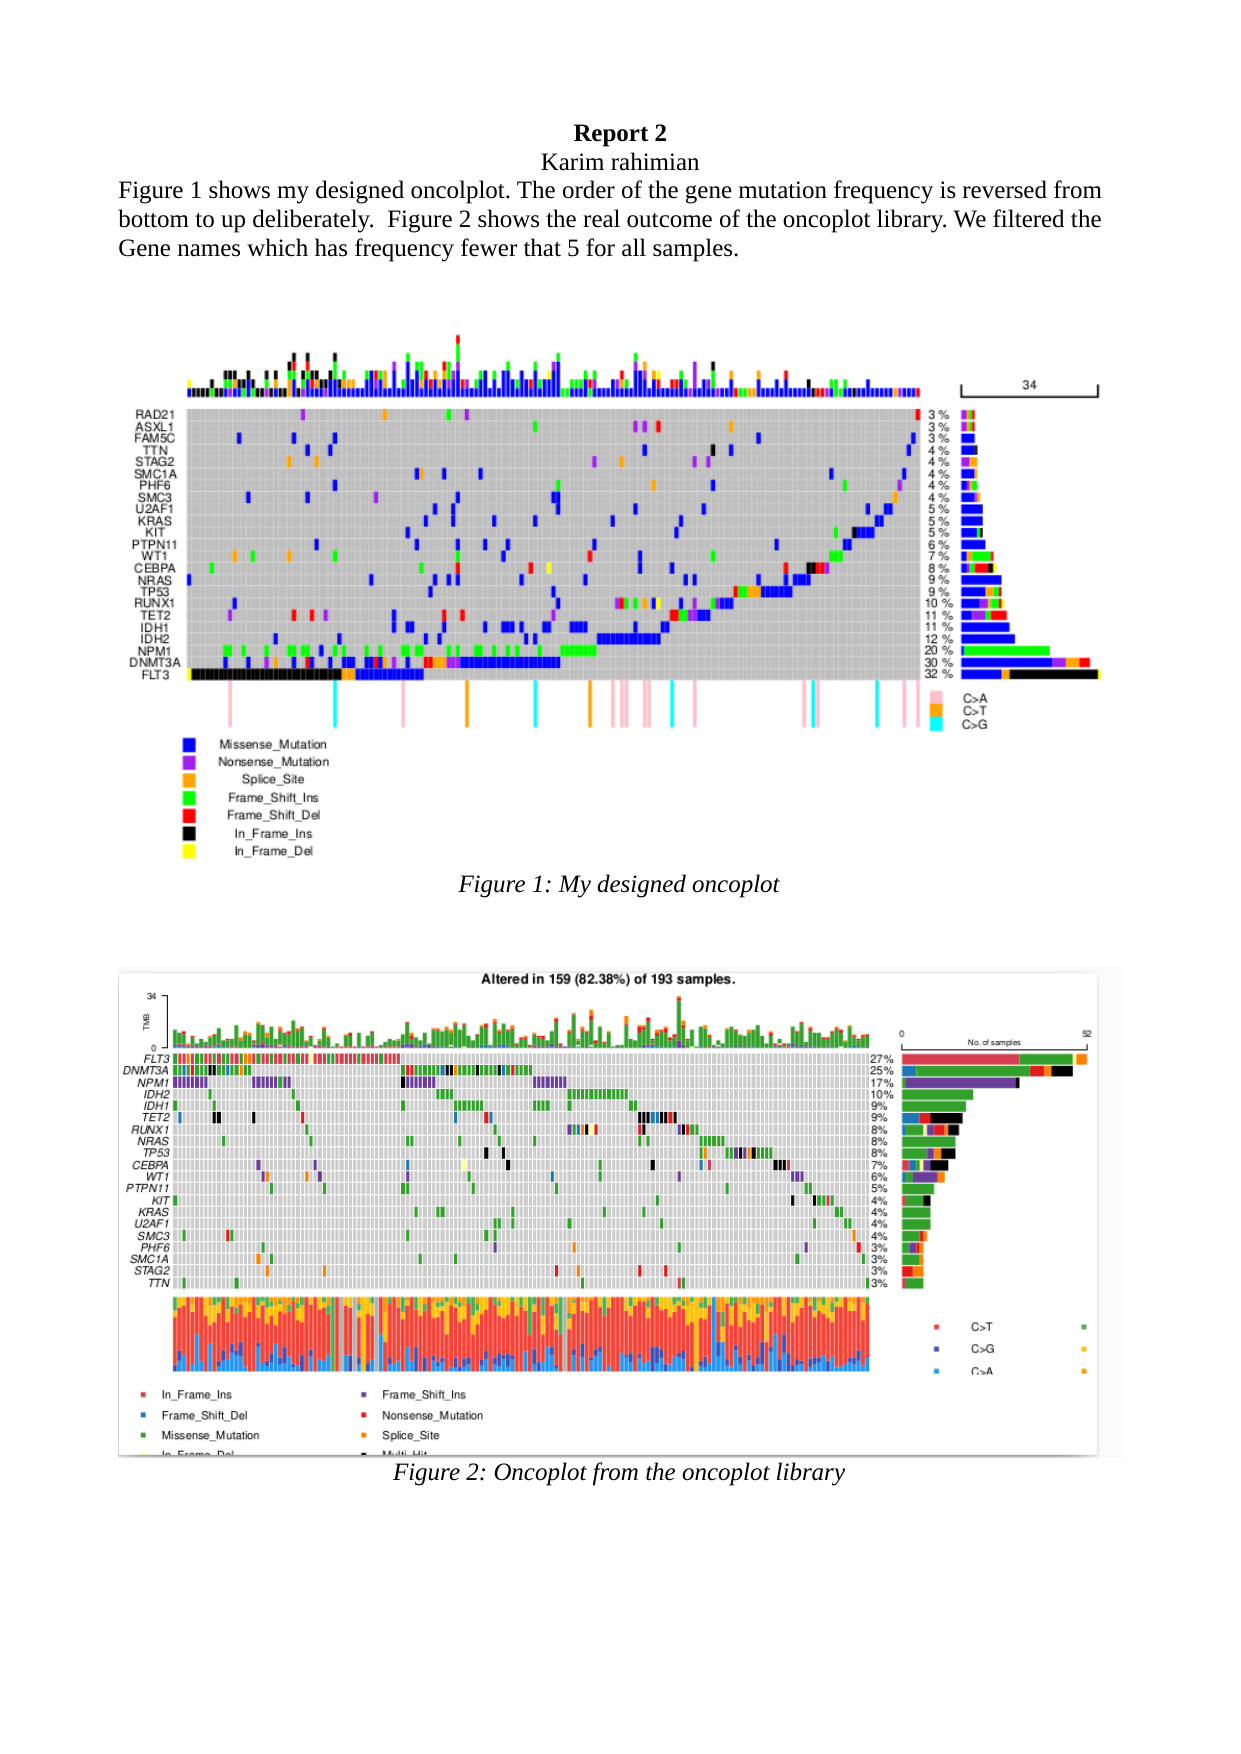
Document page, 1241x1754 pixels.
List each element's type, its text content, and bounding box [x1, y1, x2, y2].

picture [118, 331, 1123, 869]
picture [118, 967, 1123, 1458]
text Figure 2: Oncoplot from the oncoplot library [118, 1458, 1122, 1486]
text Report 2 [118, 118, 1122, 147]
text Figure 1 shows my designed oncolplot. The order of the gene mutation frequency is reversed from bottom to up deliberately. Figure 2 shows the real outcome of the oncoplot library. We filtered the Gene names which has frequency fewer that 5 for all samples. [118, 176, 1122, 262]
text Figure 1: My designed oncoplot [118, 869, 1122, 898]
text Karim rahimian [118, 147, 1122, 176]
